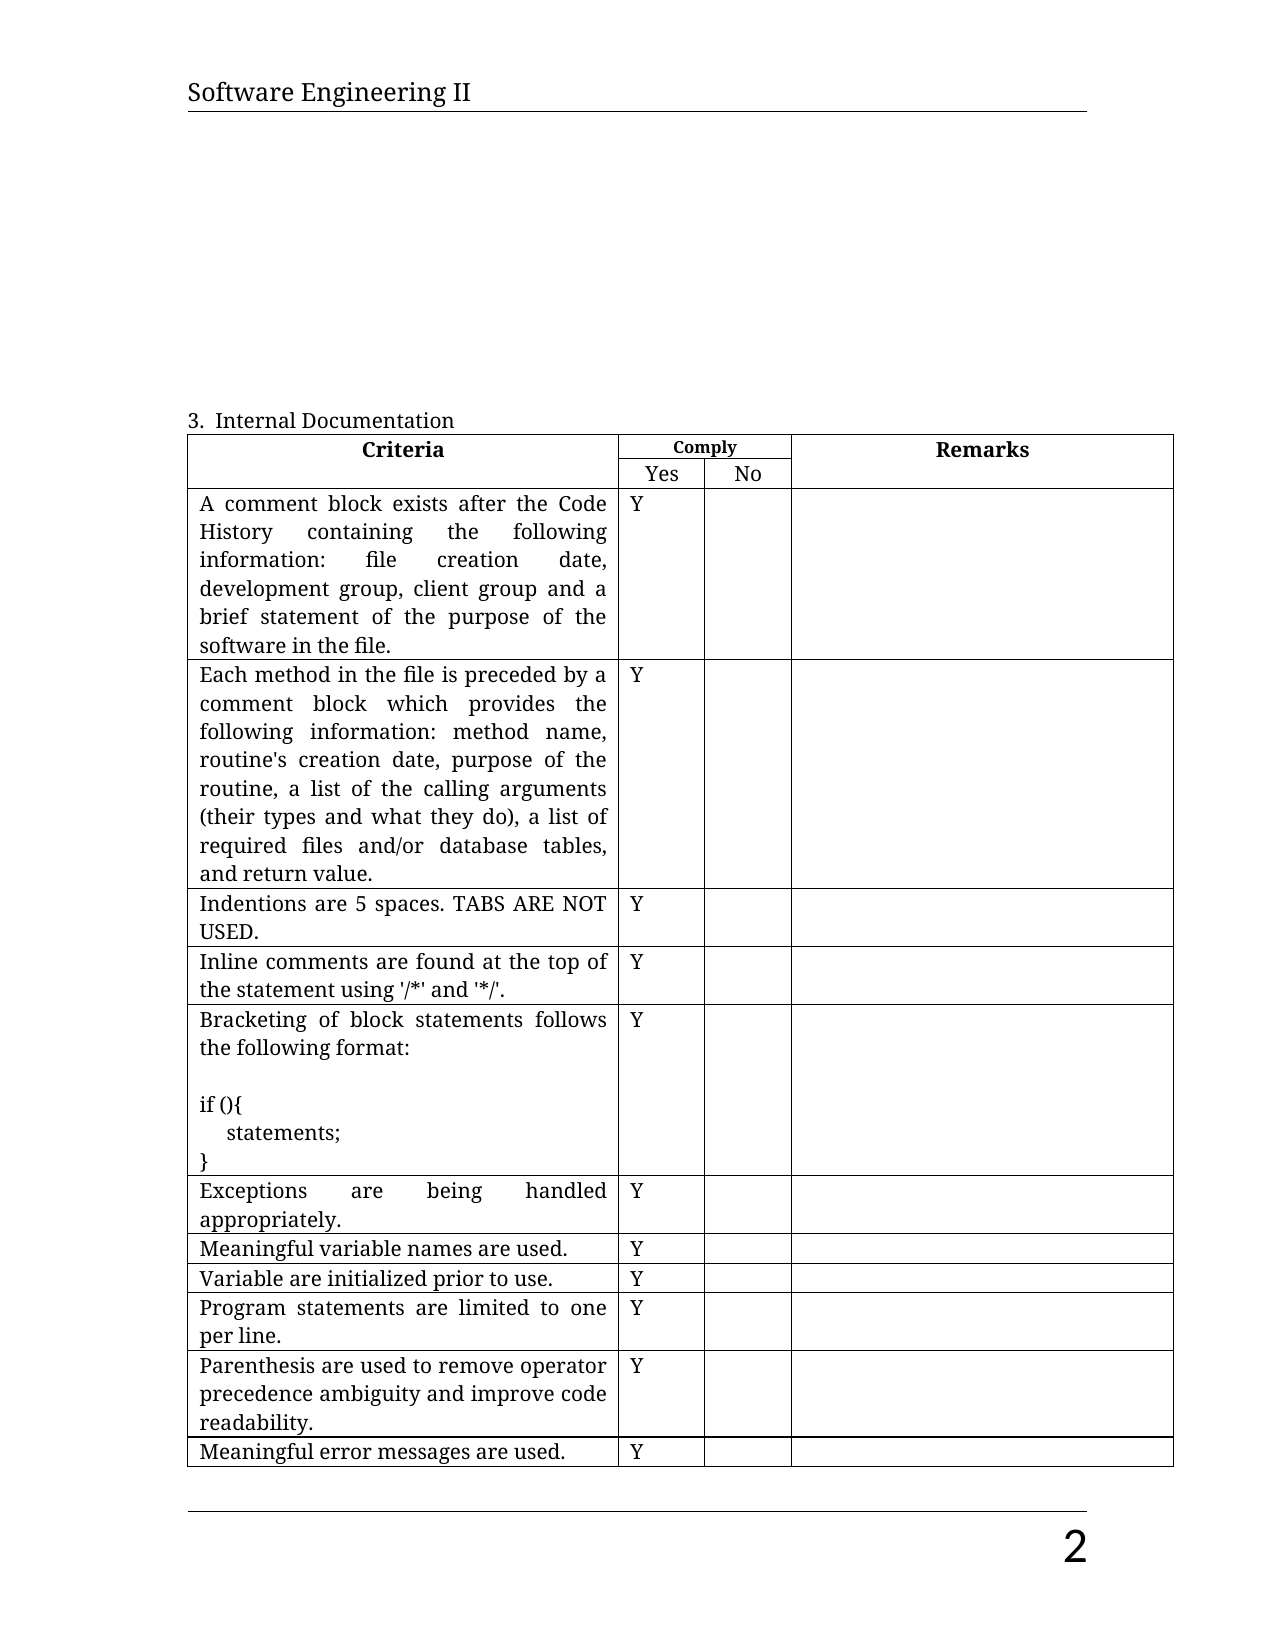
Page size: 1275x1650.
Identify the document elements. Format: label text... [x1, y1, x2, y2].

table_cell Each method in the file is preceded by a comment block which provides the following information: method name, routine's creation date, purpose of the routine, a list of the calling arguments (their types and what they do), a list of required files and/or database tables, and return value. [188, 660, 618, 888]
table_cell Y [619, 947, 704, 1004]
table_cell [705, 1234, 791, 1263]
table_cell A comment block exists after the Code History containing the following information: file creation date, development group, client group and a brief statement of the purpose of the software in the file. [188, 489, 618, 659]
table_cell [705, 1293, 791, 1350]
table_cell Y [619, 1351, 704, 1436]
table_cell Y [619, 489, 704, 659]
table_header Criteria [188, 435, 618, 488]
table_cell Y [619, 1293, 704, 1350]
table_cell [792, 1264, 1173, 1292]
table_cell Variable are initialized prior to use. [188, 1264, 618, 1292]
table_cell Y [619, 660, 704, 888]
table_cell Y [619, 889, 704, 946]
table_cell Y [619, 1438, 704, 1466]
table_cell [705, 947, 791, 1004]
table_cell Y [619, 1234, 704, 1263]
table_cell [792, 947, 1173, 1004]
table_cell [792, 1176, 1173, 1233]
table_cell Y [619, 1176, 704, 1233]
table_cell Meaningful error messages are used. [188, 1438, 618, 1466]
table_cell Yes [619, 459, 704, 488]
table_cell [792, 1293, 1173, 1350]
table_cell [705, 1351, 791, 1436]
table_cell [792, 1351, 1173, 1436]
table_cell Inline comments are found at the top of the statement using '/*' and '*/'. [188, 947, 618, 1004]
table_cell [705, 1005, 791, 1175]
table_cell Y [619, 1005, 704, 1175]
table_header Remarks [792, 435, 1173, 488]
table_cell Exceptions are being handled appropriately. [188, 1176, 618, 1233]
table_cell No [705, 459, 791, 488]
table_cell Parenthesis are used to remove operator precedence ambiguity and improve code readability. [188, 1351, 618, 1436]
table_cell [705, 889, 791, 946]
table_cell Y [619, 1264, 704, 1292]
table_cell Bracketing of block statements follows the following format: if (){ statements; } [188, 1005, 618, 1175]
table_cell Meaningful variable names are used. [188, 1234, 618, 1263]
table_header Comply [619, 435, 791, 458]
table_cell [705, 1176, 791, 1233]
table_cell Indentions are 5 spaces. TABS ARE NOT USED. [188, 889, 618, 946]
table_cell [792, 660, 1173, 888]
table_cell [792, 889, 1173, 946]
text 3. Internal Documentation [187, 406, 1087, 434]
table_cell [792, 489, 1173, 659]
table_cell [705, 489, 791, 659]
table_cell [792, 1438, 1173, 1466]
table_cell [705, 1438, 791, 1466]
table_cell [792, 1234, 1173, 1263]
table_cell [705, 660, 791, 888]
table_cell Program statements are limited to one per line. [188, 1293, 618, 1350]
table_cell [792, 1005, 1173, 1175]
table_cell [705, 1264, 791, 1292]
